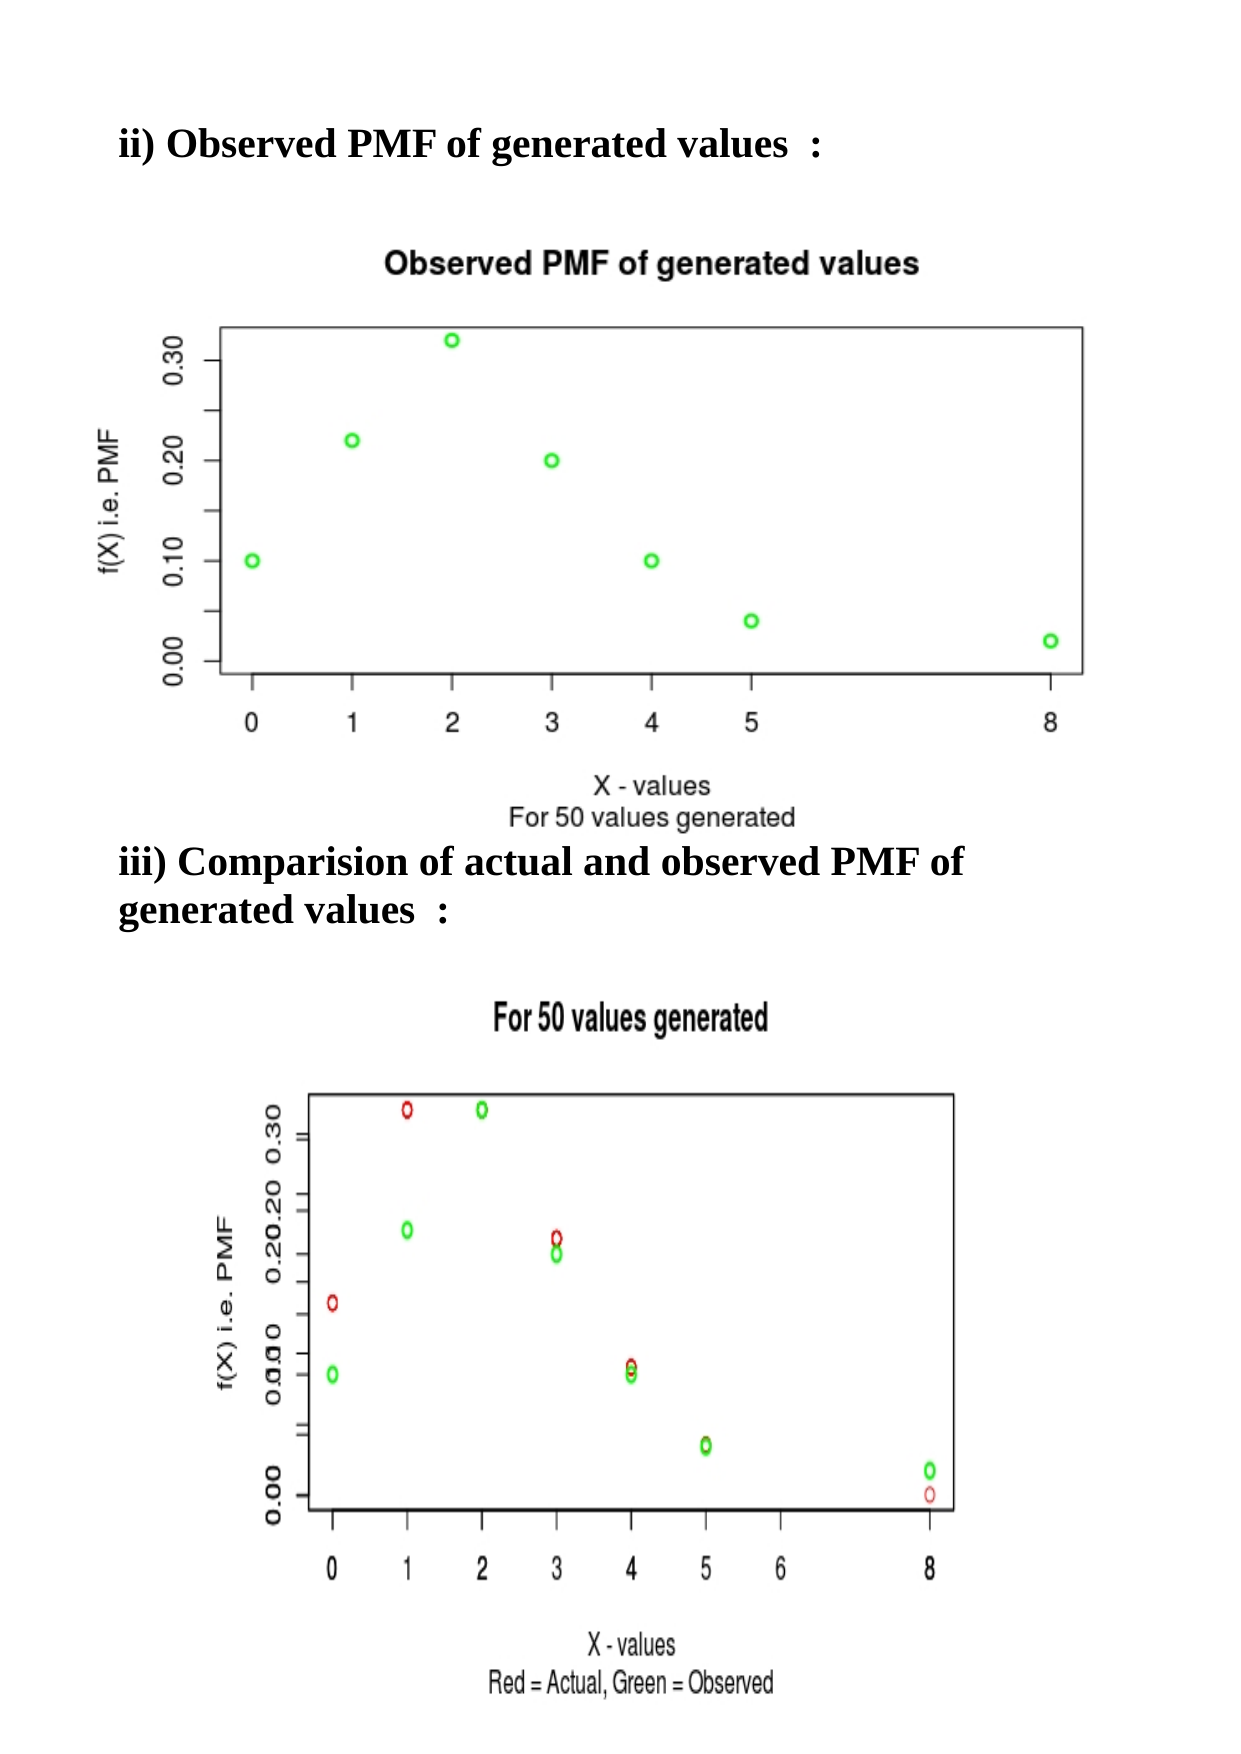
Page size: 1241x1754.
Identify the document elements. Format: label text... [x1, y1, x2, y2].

picture [90, 197, 1150, 837]
text ii) Observed PMF of generated values : [118, 118, 1122, 166]
text iii) Comparision of actual and observed PMF of generated values : [118, 837, 1122, 932]
picture [212, 938, 1003, 1706]
